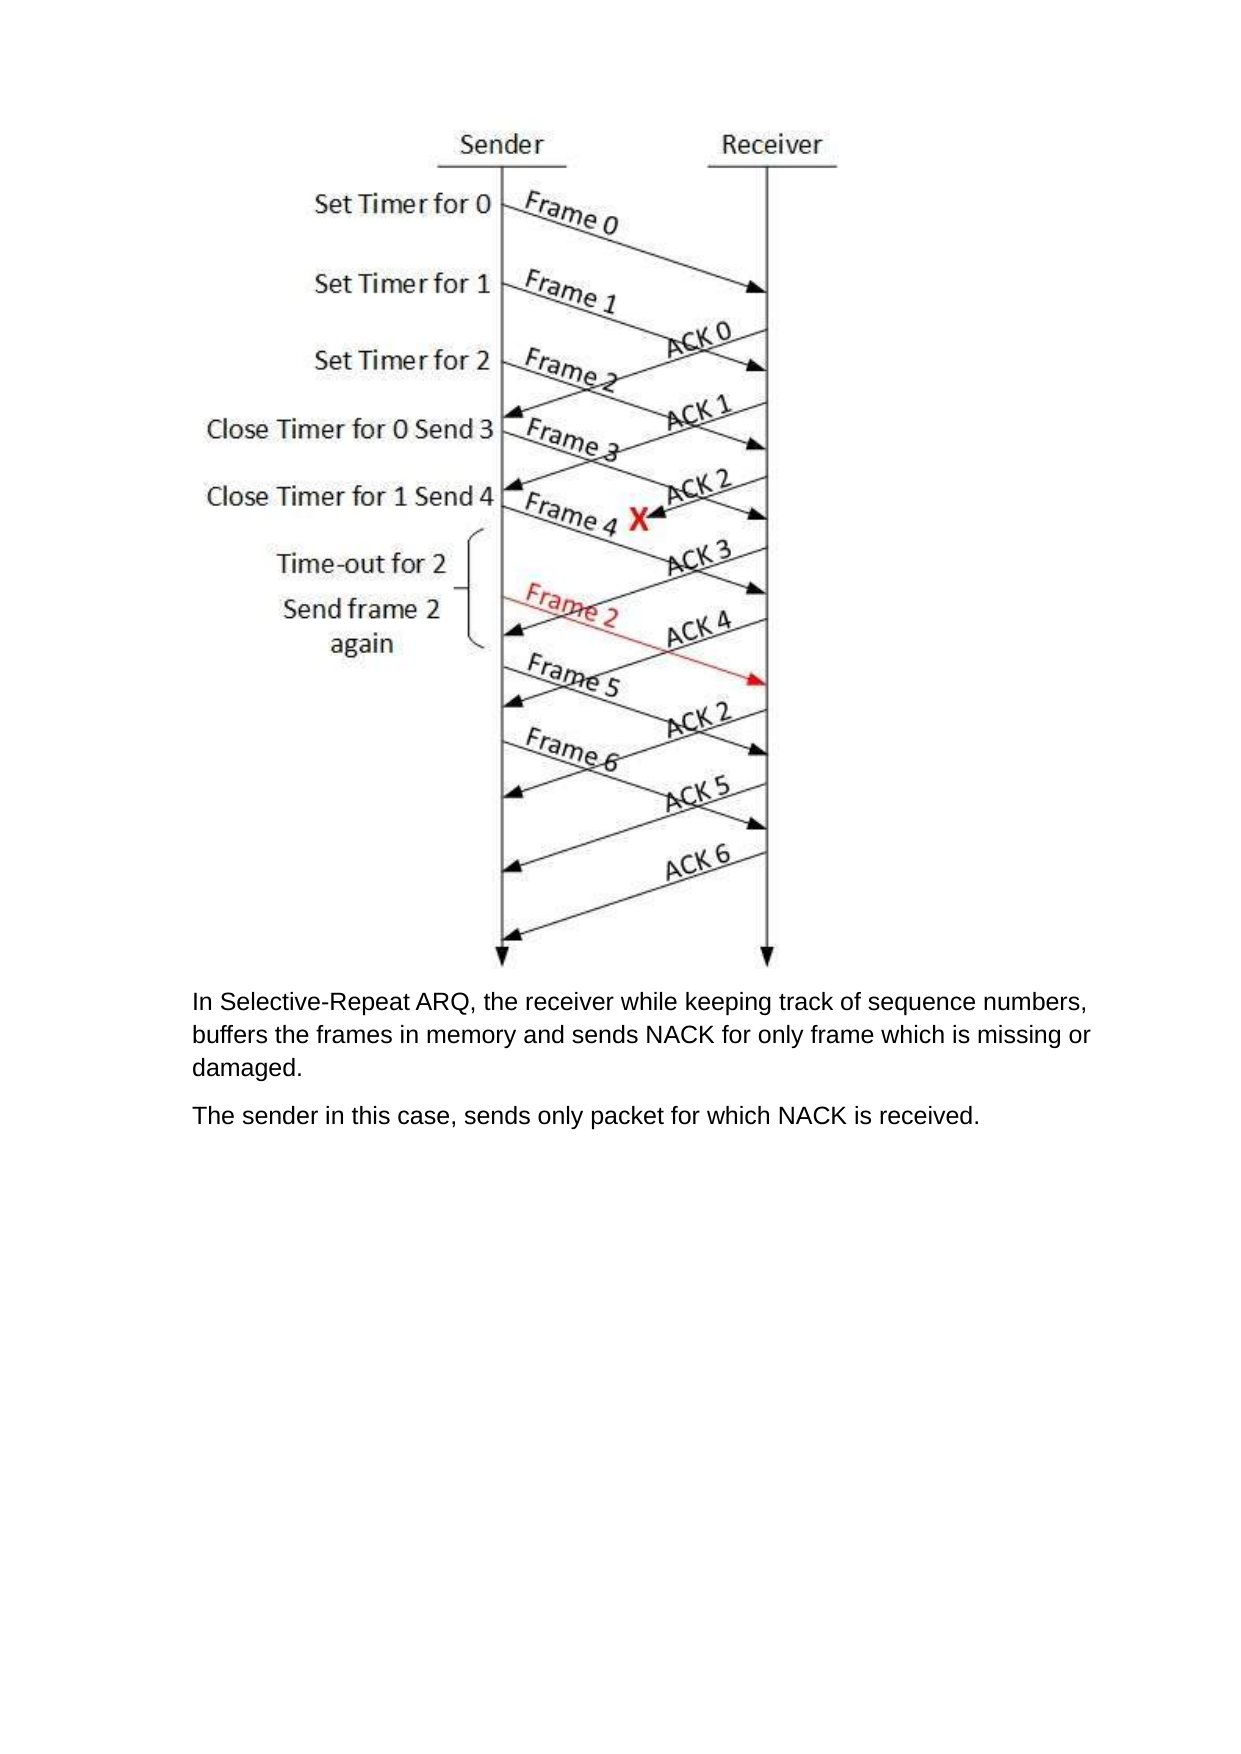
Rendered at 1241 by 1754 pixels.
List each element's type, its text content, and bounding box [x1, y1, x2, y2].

list In Selective-Repeat ARQ, the receiver while keeping track of sequence numbers, buffers the frames in memory and sends NACK for only frame which is missing or damaged. [118, 987, 1122, 1082]
picture [191, 118, 839, 969]
list The sender in this case, sends only packet for which NACK is received. [118, 1101, 1122, 1129]
